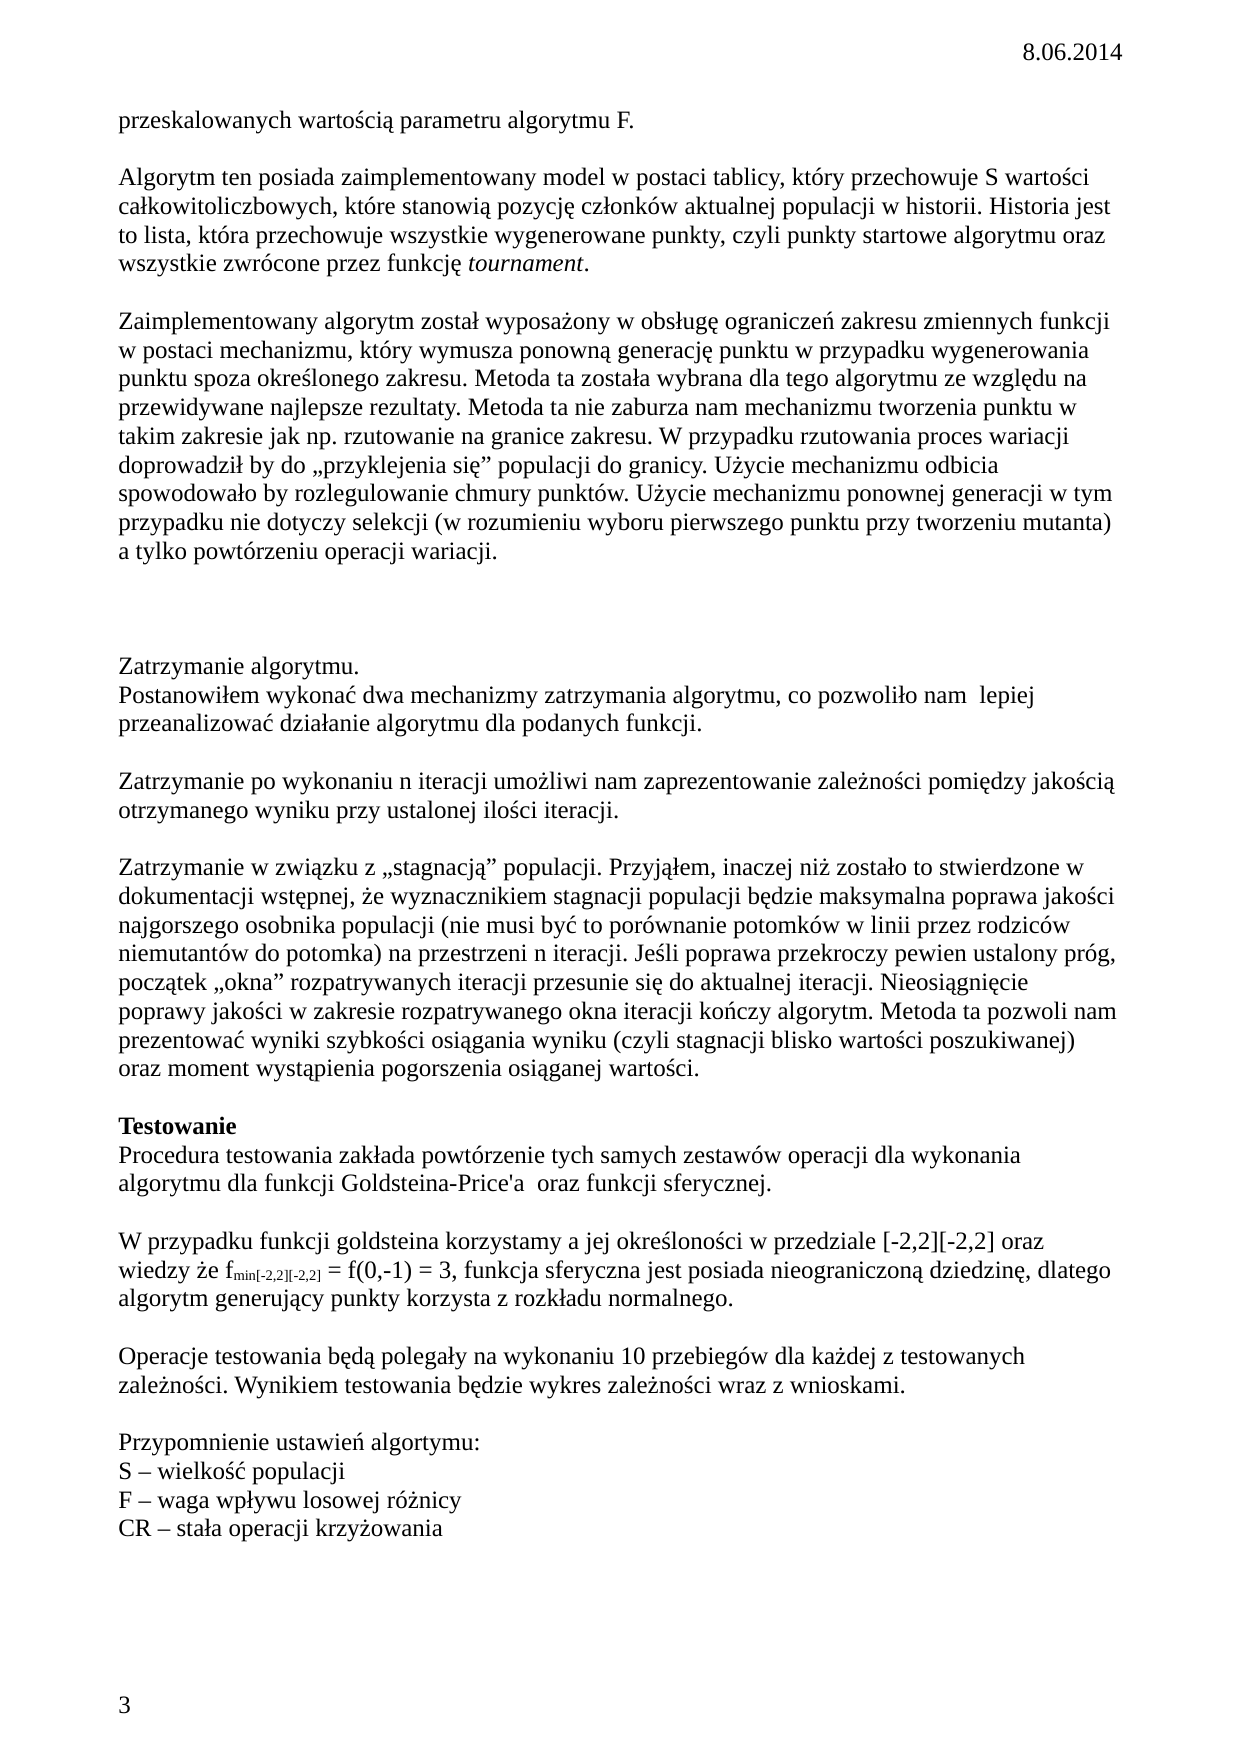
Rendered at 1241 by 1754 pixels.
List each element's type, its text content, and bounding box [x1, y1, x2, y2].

text Zatrzymanie po wykonaniu n iteracji umożliwi nam zaprezentowanie zależności pomiędzy jakością otrzymanego wyniku przy ustalonej ilości iteracji. [118, 766, 1122, 823]
text F – waga wpływu losowej różnicy [118, 1485, 1122, 1513]
text Procedura testowania zakłada powtórzenie tych samych zestawów operacji dla wykonania algorytmu dla funkcji Goldsteina-Price'a oraz funkcji sferycznej. [118, 1140, 1122, 1197]
text Algorytm ten posiada zaimplementowany model w postaci tablicy, który przechowuje S wartości całkowitoliczbowych, które stanowią pozycję członków aktualnej populacji w historii. Historia jest to lista, która przechowuje wszystkie wygenerowane punkty, czyli punkty startowe algorytmu oraz wszystkie zwrócone przez funkcję tournament. [118, 162, 1122, 277]
text S – wielkość populacji [118, 1456, 1122, 1485]
text przeskalowanych wartością parametru algorytmu F. [118, 105, 1122, 133]
text CR – stała operacji krzyżowania [118, 1513, 1122, 1542]
text W przypadku funkcji goldsteina korzystamy a jej określoności w przedziale [-2,2][-2,2] oraz wiedzy że fmin[-2,2][-2,2] = f(0,-1) = 3, funkcja sferyczna jest posiada nieograniczoną dziedzinę, dlatego algorytm generujący punkty korzysta z rozkładu normalnego. [118, 1226, 1122, 1312]
text Zaimplementowany algorytm został wyposażony w obsługę ograniczeń zakresu zmiennych funkcji w postaci mechanizmu, który wymusza ponowną generację punktu w przypadku wygenerowania punktu spoza określonego zakresu. Metoda ta została wybrana dla tego algorytmu ze względu na przewidywane najlepsze rezultaty. Metoda ta nie zaburza nam mechanizmu tworzenia punktu w takim zakresie jak np. rzutowanie na granice zakresu. W przypadku rzutowania proces wariacji doprowadził by do „przyklejenia się” populacji do granicy. Użycie mechanizmu odbicia spowodowało by rozlegulowanie chmury punktów. Użycie mechanizmu ponownej generacji w tym przypadku nie dotyczy selekcji (w rozumieniu wyboru pierwszego punktu przy tworzeniu mutanta) a tylko powtórzeniu operacji wariacji. [118, 306, 1122, 565]
text Przypomnienie ustawień algortymu: [118, 1427, 1122, 1456]
text Postanowiłem wykonać dwa mechanizmy zatrzymania algorytmu, co pozwoliło nam lepiej przeanalizować działanie algorytmu dla podanych funkcji. [118, 680, 1122, 737]
text Operacje testowania będą polegały na wykonaniu 10 przebiegów dla każdej z testowanych zależności. Wynikiem testowania będzie wykres zależności wraz z wnioskami. [118, 1341, 1122, 1398]
text Zatrzymanie algorytmu. [118, 651, 1122, 680]
text Zatrzymanie w związku z „stagnacją” populacji. Przyjąłem, inaczej niż zostało to stwierdzone w dokumentacji wstępnej, że wyznacznikiem stagnacji populacji będzie maksymalna poprawa jakości najgorszego osobnika populacji (nie musi być to porównanie potomków w linii przez rodziców niemutantów do potomka) na przestrzeni n iteracji. Jeśli poprawa przekroczy pewien ustalony próg, początek „okna” rozpatrywanych iteracji przesunie się do aktualnej iteracji. Nieosiągnięcie poprawy jakości w zakresie rozpatrywanego okna iteracji kończy algorytm. Metoda ta pozwoli nam prezentować wyniki szybkości osiągania wyniku (czyli stagnacji blisko wartości poszukiwanej) oraz moment wystąpienia pogorszenia osiąganej wartości. [118, 852, 1122, 1082]
text Testowanie [118, 1111, 1122, 1140]
